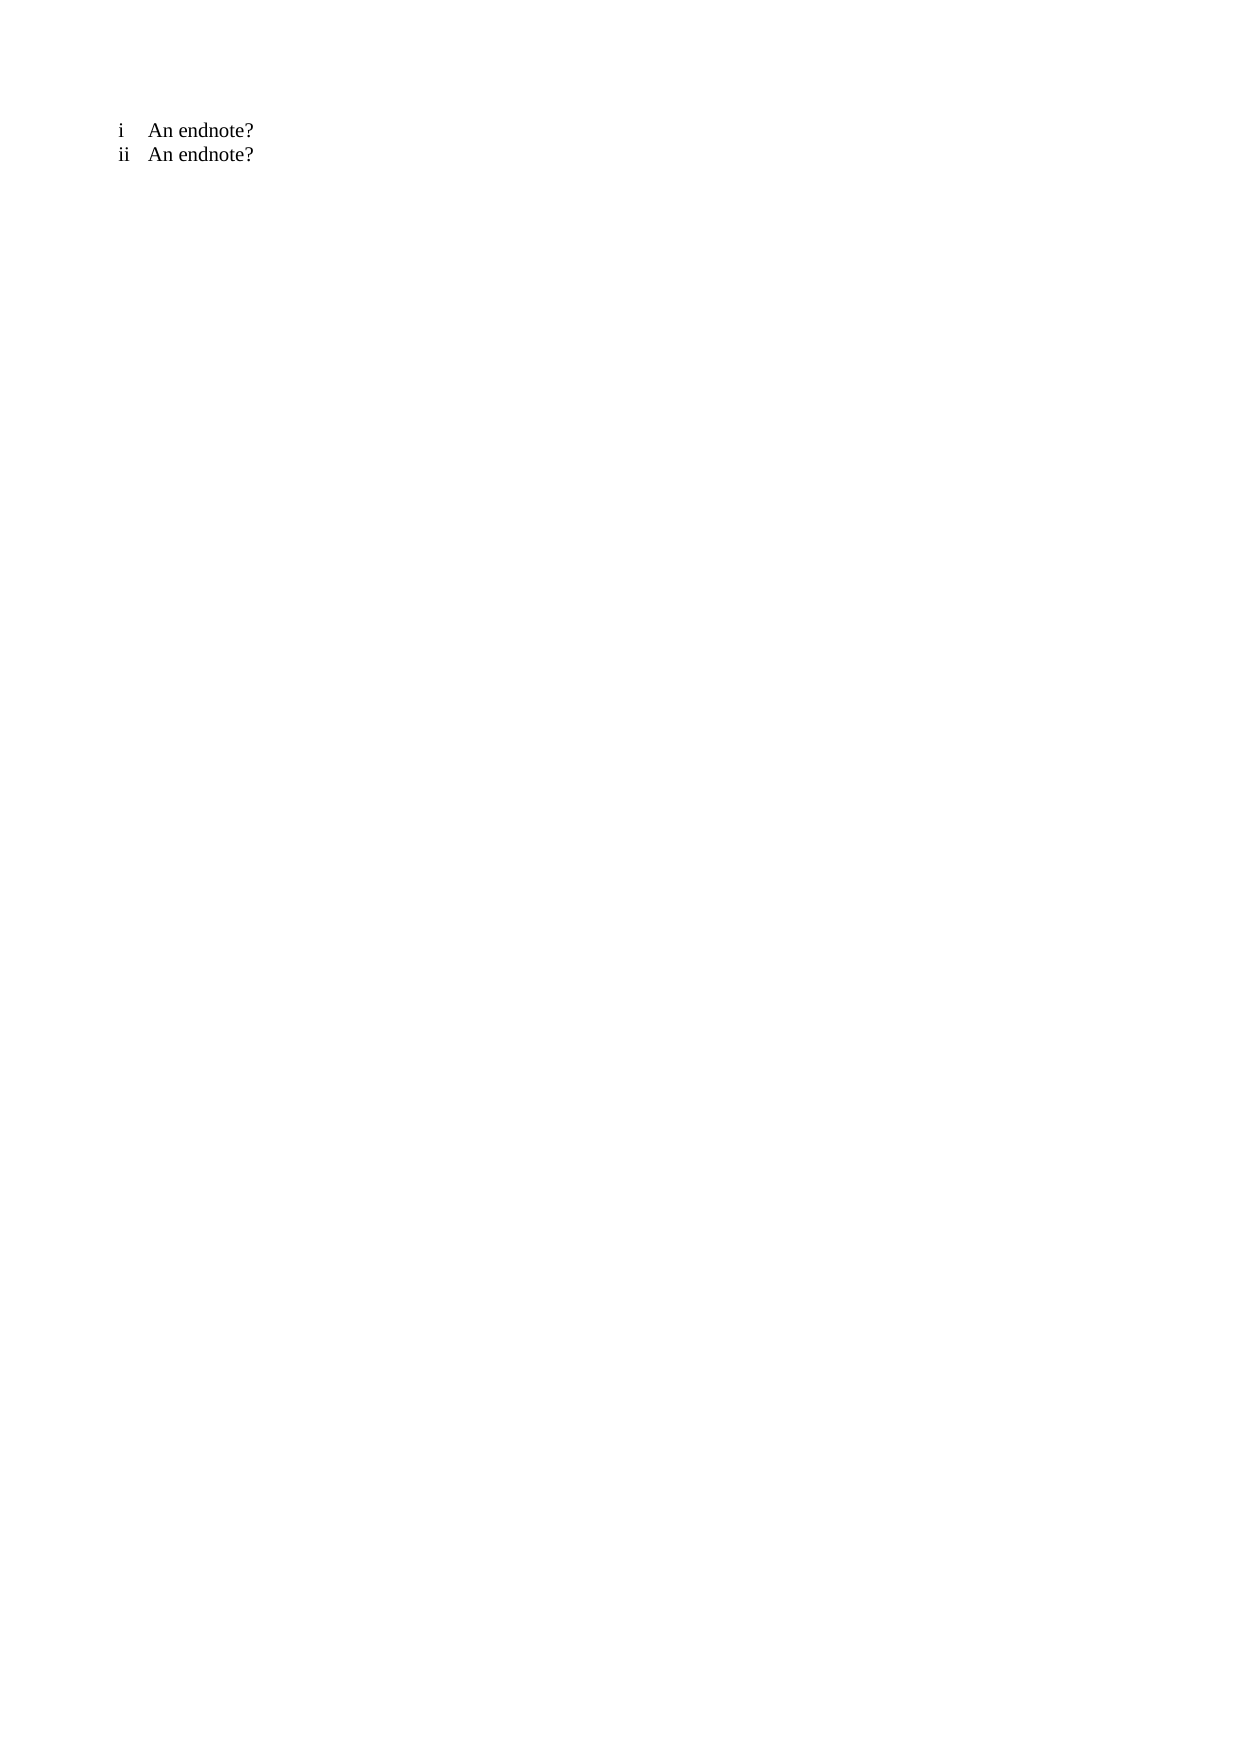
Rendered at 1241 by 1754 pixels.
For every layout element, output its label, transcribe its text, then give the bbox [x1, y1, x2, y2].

text An endnote? [118, 118, 1122, 142]
text An endnote? [118, 142, 1122, 166]
